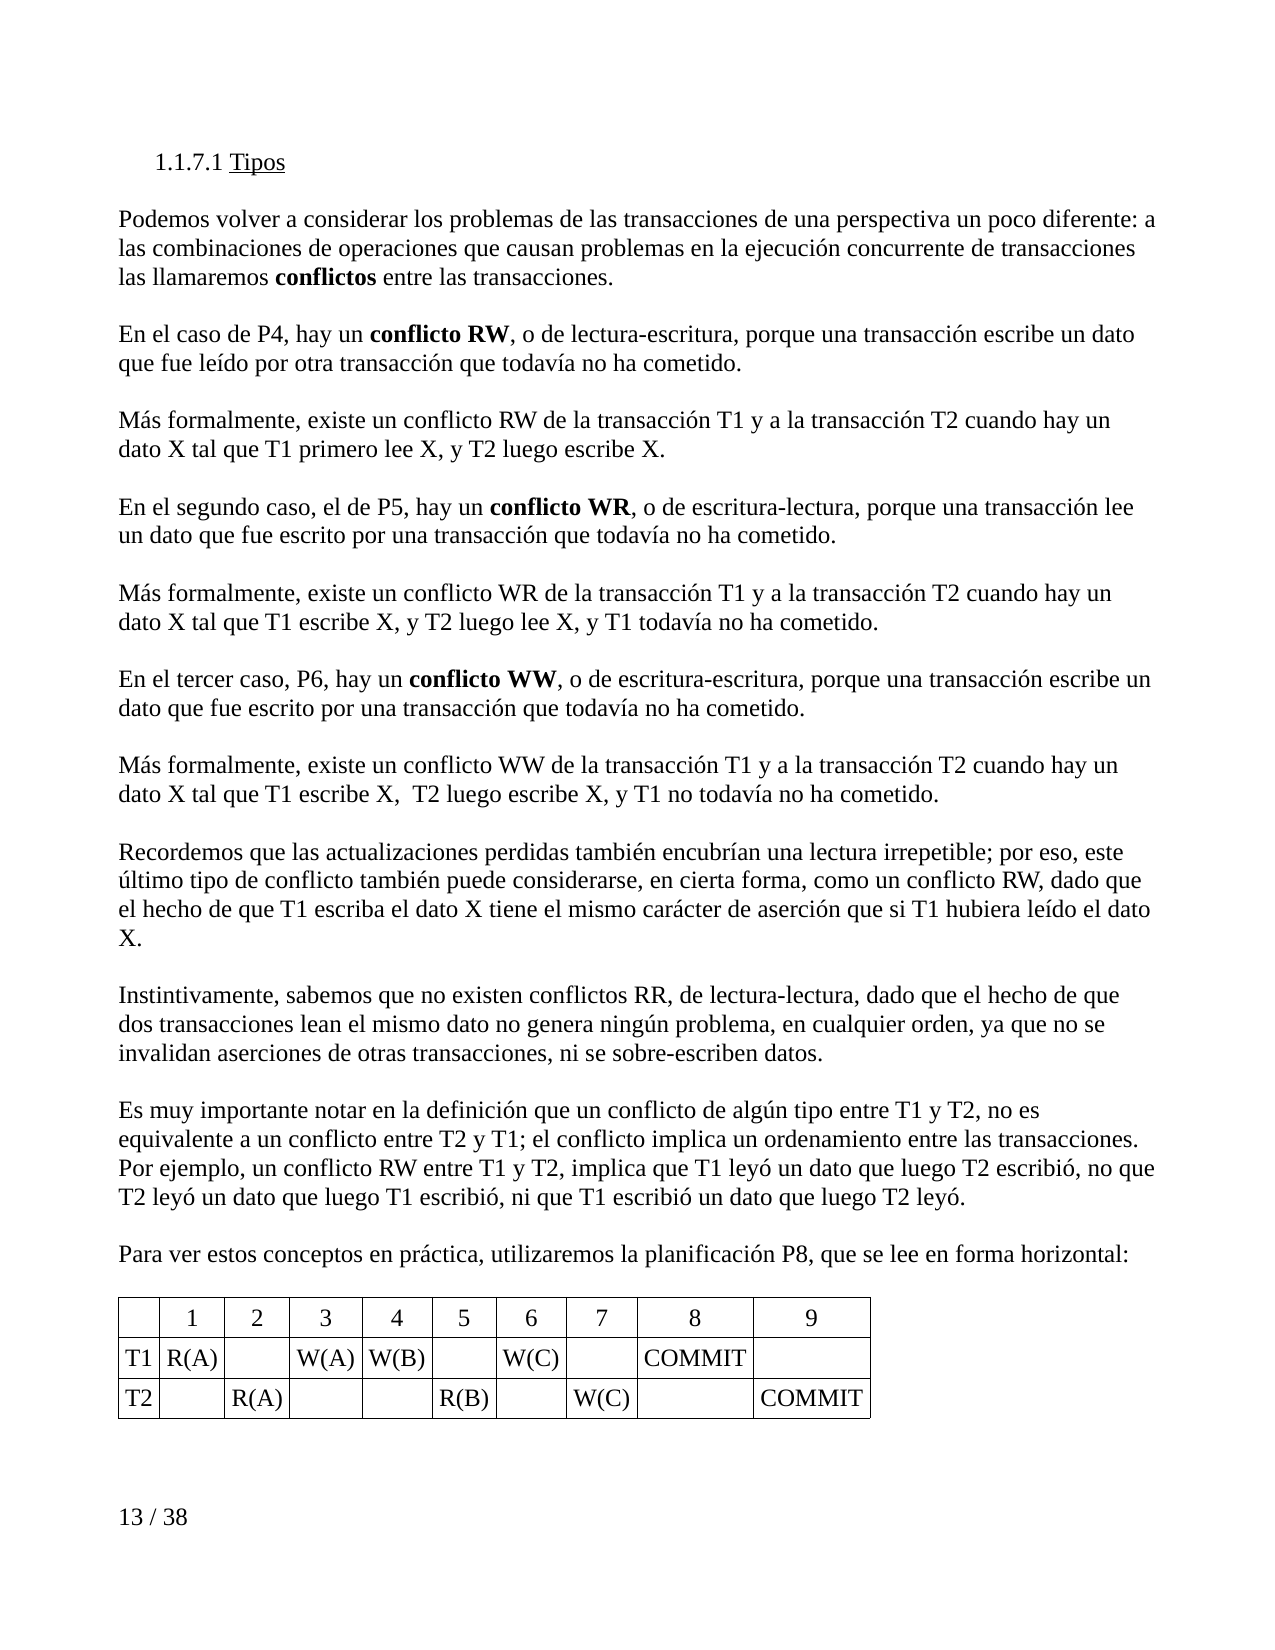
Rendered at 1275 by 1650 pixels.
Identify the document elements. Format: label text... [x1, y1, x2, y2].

table_cell W(C) [567, 1379, 637, 1418]
table_header 7 [567, 1298, 637, 1337]
table_header 4 [363, 1298, 432, 1337]
table_cell R(B) [433, 1379, 496, 1418]
text Más formalmente, existe un conflicto WR de la transacción T1 y a la transacción T2 cuando hay un dato X tal que T1 escribe X, y T2 luego lee X, y T1 todavía no ha cometido. [118, 578, 1157, 636]
text Instintivamente, sabemos que no existen conflictos RR, de lectura-lectura, dado que el hecho de que dos transacciones lean el mismo dato no genera ningún problema, en cualquier orden, ya que no se invalidan aserciones de otras transacciones, ni se sobre-escriben datos. [118, 981, 1157, 1067]
text Más formalmente, existe un conflicto WW de la transacción T1 y a la transacción T2 cuando hay un dato X tal que T1 escribe X, T2 luego escribe X, y T1 no todavía no ha cometido. [118, 751, 1157, 808]
table_cell [160, 1379, 224, 1418]
table_cell COMMIT [638, 1338, 753, 1377]
table_header 9 [754, 1298, 870, 1337]
table_header 2 [225, 1298, 289, 1337]
table_cell R(A) [225, 1379, 289, 1418]
text Más formalmente, existe un conflicto RW de la transacción T1 y a la transacción T2 cuando hay un dato X tal que T1 primero lee X, y T2 luego escribe X. [118, 406, 1157, 463]
table_cell R(A) [160, 1338, 224, 1377]
table_cell W(B) [363, 1338, 432, 1377]
table_cell [433, 1338, 496, 1377]
table_header 3 [290, 1298, 362, 1337]
table_cell [497, 1379, 566, 1418]
table_cell T2 [119, 1379, 159, 1418]
table_cell [290, 1379, 362, 1418]
table_cell COMMIT [754, 1379, 870, 1418]
text Es muy importante notar en la definición que un conflicto de algún tipo entre T1 y T2, no es equivalente a un conflicto entre T2 y T1; el conflicto implica un ordenamiento entre las transacciones. Por ejemplo, un conflicto RW entre T1 y T2, implica que T1 leyó un dato que luego T2 escribió, no que T2 leyó un dato que luego T1 escribió, ni que T1 escribió un dato que luego T2 leyó. [118, 1096, 1157, 1211]
text Podemos volver a considerar los problemas de las transacciones de una perspectiva un poco diferente: a las combinaciones de operaciones que causan problemas en la ejecución concurrente de transacciones las llamaremos conflictos entre las transacciones. [118, 204, 1157, 291]
table_cell [363, 1379, 432, 1418]
text En el caso de P4, hay un conflicto RW, o de lectura-escritura, porque una transacción escribe un dato que fue leído por otra transacción que todavía no ha cometido. [118, 319, 1157, 377]
table_header 8 [638, 1298, 753, 1337]
table_cell W(A) [290, 1338, 362, 1377]
text Para ver estos conceptos en práctica, utilizaremos la planificación P8, que se lee en forma horizontal: [118, 1239, 1157, 1268]
table_cell [754, 1338, 870, 1377]
list Tipos [148, 147, 1157, 176]
table_cell [567, 1338, 637, 1377]
table_header [119, 1298, 159, 1337]
table_header 6 [497, 1298, 566, 1337]
text En el tercer caso, P6, hay un conflicto WW, o de escritura-escritura, porque una transacción escribe un dato que fue escrito por una transacción que todavía no ha cometido. [118, 664, 1157, 722]
table_header 5 [433, 1298, 496, 1337]
text Recordemos que las actualizaciones perdidas también encubrían una lectura irrepetible; por eso, este último tipo de conflicto también puede considerarse, en cierta forma, como un conflicto RW, dado que el hecho de que T1 escriba el dato X tiene el mismo carácter de aserción que si T1 hubiera leído el dato X. [118, 837, 1157, 952]
table_cell T1 [119, 1338, 159, 1377]
text En el segundo caso, el de P5, hay un conflicto WR, o de escritura-lectura, porque una transacción lee un dato que fue escrito por una transacción que todavía no ha cometido. [118, 492, 1157, 549]
table_cell W(C) [497, 1338, 566, 1377]
table_cell [225, 1338, 289, 1377]
table_header 1 [160, 1298, 224, 1337]
table_cell [638, 1379, 753, 1418]
